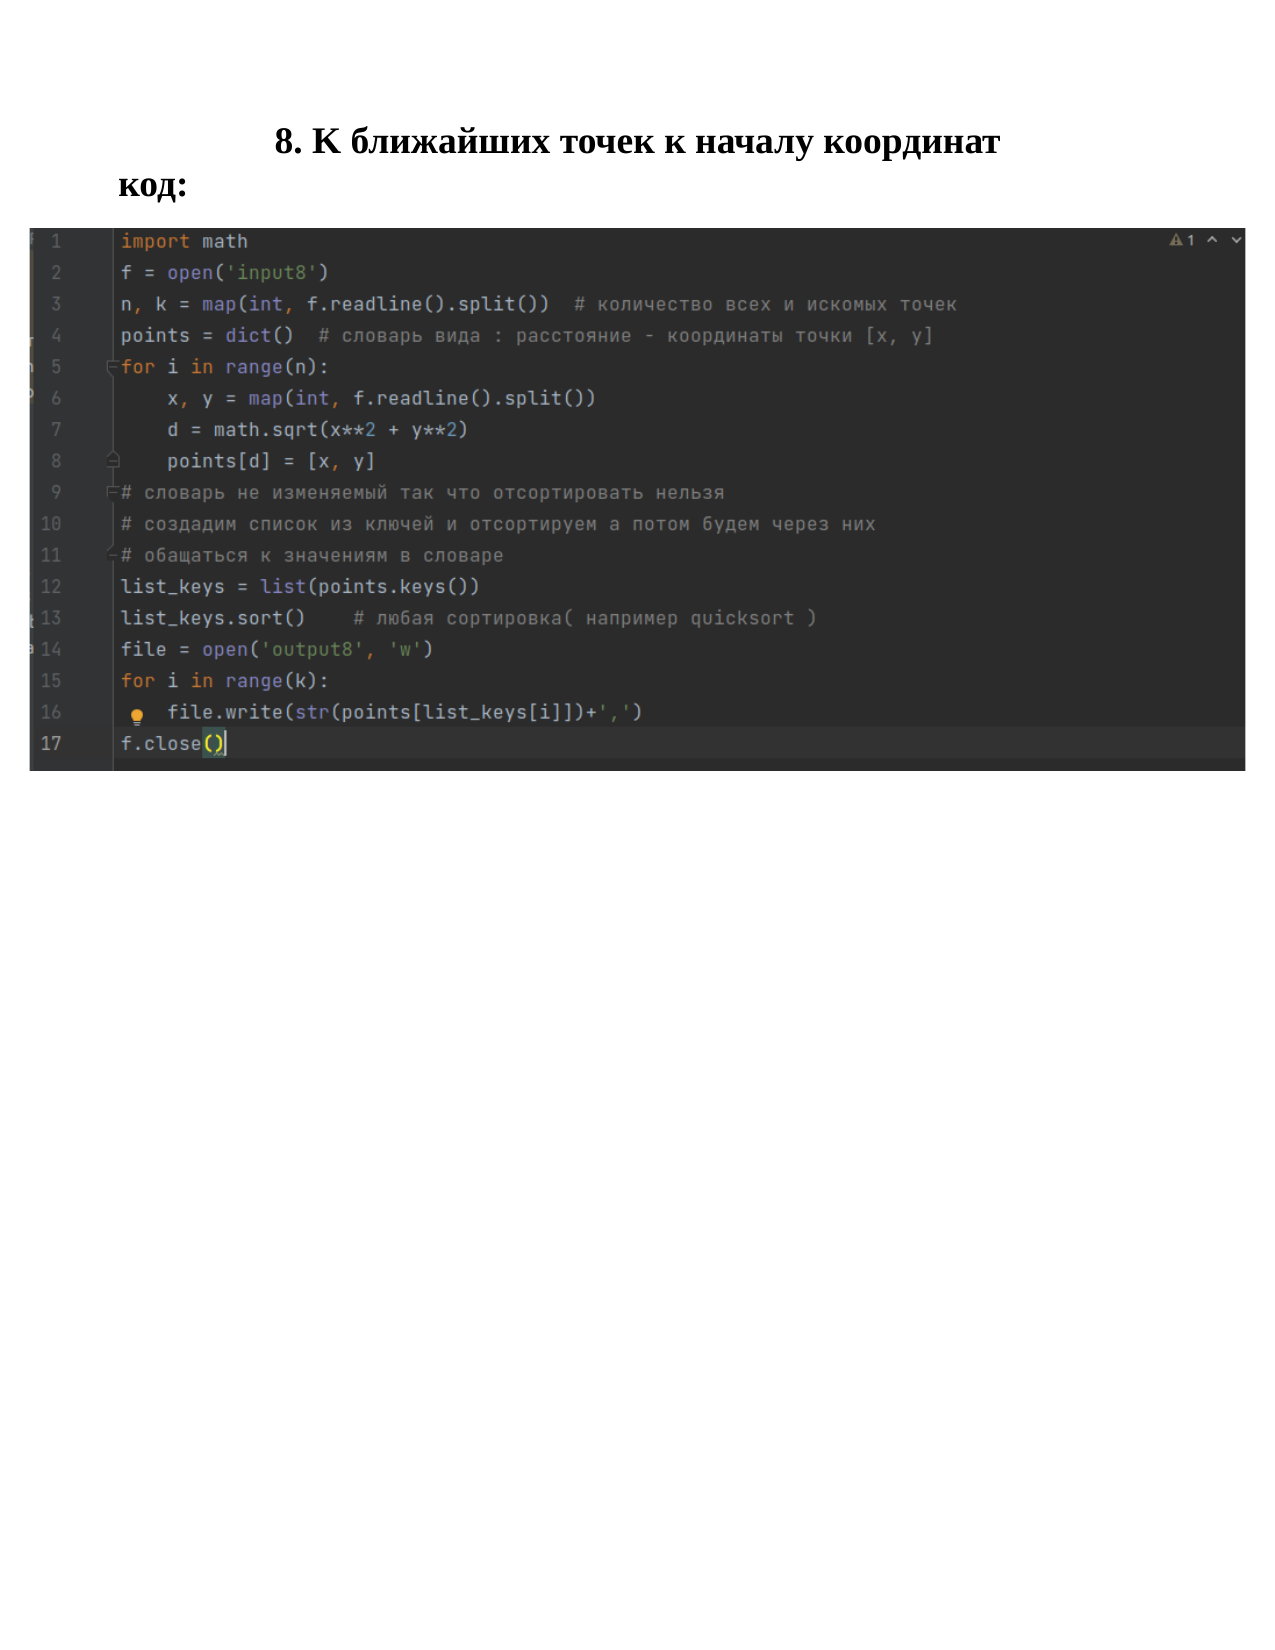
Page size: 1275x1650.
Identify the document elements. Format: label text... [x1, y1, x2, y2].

text код: [118, 161, 1157, 204]
text 8. K ближайших точек к началу координат [118, 118, 1157, 161]
picture [29, 228, 1246, 771]
